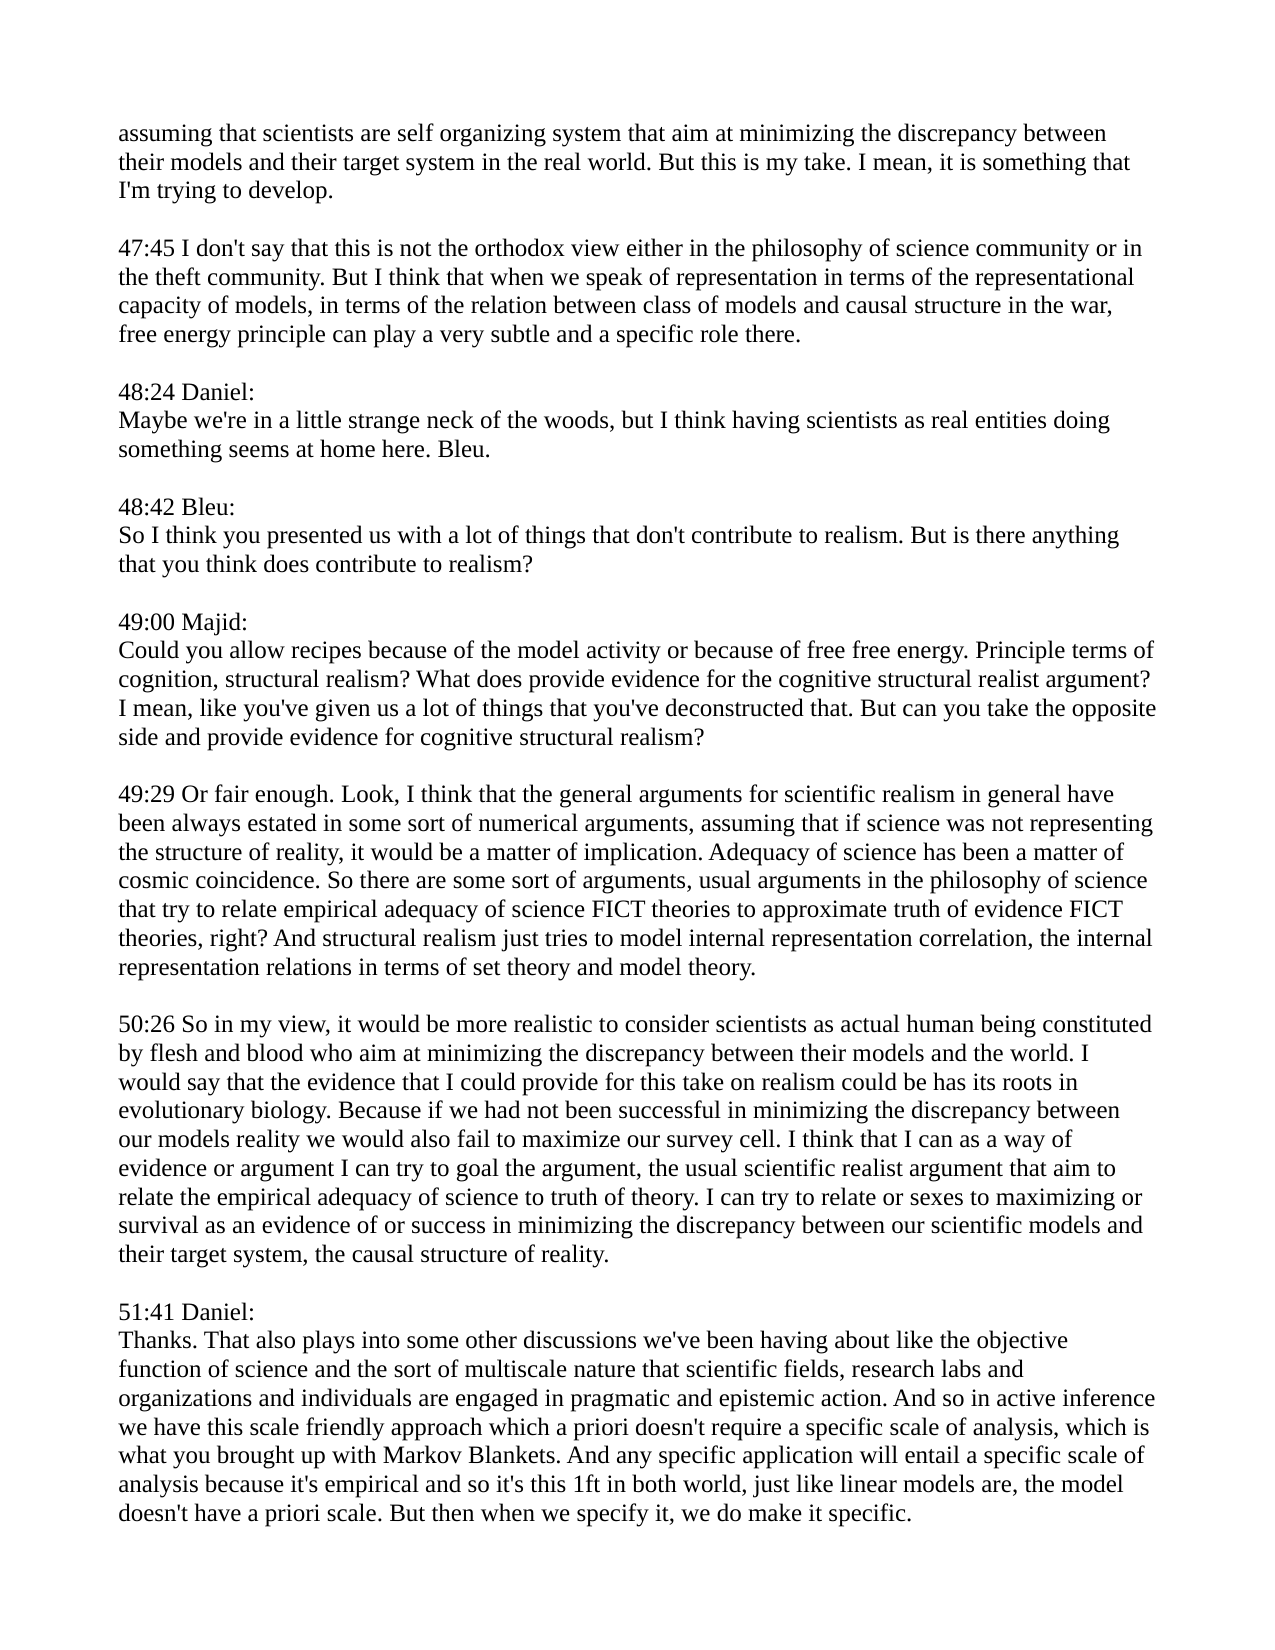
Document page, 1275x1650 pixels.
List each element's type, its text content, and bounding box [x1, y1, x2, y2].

text assuming that scientists are self organizing system that aim at minimizing the discrepancy between their models and their target system in the real world. But this is my take. I mean, it is something that I'm trying to develop. 47:45 I don't say that this is not the orthodox view either in the philosophy of science community or in the theft community. But I think that when we speak of representation in terms of the representational capacity of models, in terms of the relation between class of models and causal structure in the war, free energy principle can play a very subtle and a specific role there. 48:24 Daniel: Maybe we're in a little strange neck of the woods, but I think having scientists as real entities doing something seems at home here. Bleu. 48:42 Bleu: So I think you presented us with a lot of things that don't contribute to realism. But is there anything that you think does contribute to realism? 49:00 Majid: Could you allow recipes because of the model activity or because of free free energy. Principle terms of cognition, structural realism? What does provide evidence for the cognitive structural realist argument? I mean, like you've given us a lot of things that you've deconstructed that. But can you take the opposite side and provide evidence for cognitive structural realism? 49:29 Or fair enough. Look, I think that the general arguments for scientific realism in general have been always estated in some sort of numerical arguments, assuming that if science was not representing the structure of reality, it would be a matter of implication. Adequacy of science has been a matter of cosmic coincidence. So there are some sort of arguments, usual arguments in the philosophy of science that try to relate empirical adequacy of science FICT theories to approximate truth of evidence FICT theories, right? And structural realism just tries to model internal representation correlation, the internal representation relations in terms of set theory and model theory. 50:26 So in my view, it would be more realistic to consider scientists as actual human being constituted by flesh and blood who aim at minimizing the discrepancy between their models and the world. I would say that the evidence that I could provide for this take on realism could be has its roots in evolutionary biology. Because if we had not been successful in minimizing the discrepancy between our models reality we would also fail to maximize our survey cell. I think that I can as a way of evidence or argument I can try to goal the argument, the usual scientific realist argument that aim to relate the empirical adequacy of science to truth of theory. I can try to relate or sexes to maximizing or survival as an evidence of or success in minimizing the discrepancy between our scientific models and their target system, the causal structure of reality. 51:41 Daniel: Thanks. That also plays into some other discussions we've been having about like the objective function of science and the sort of multiscale nature that scientific fields, research labs and organizations and individuals are engaged in pragmatic and epistemic action. And so in active inference we have this scale friendly approach which a priori doesn't require a specific scale of analysis, which is what you brought up with Markov Blankets. And any specific application will entail a specific scale of analysis because it's empirical and so it's this 1ft in both world, just like linear models are, the model doesn't have a priori scale. But then when we specify it, we do make it specific. [118, 118, 1157, 1527]
